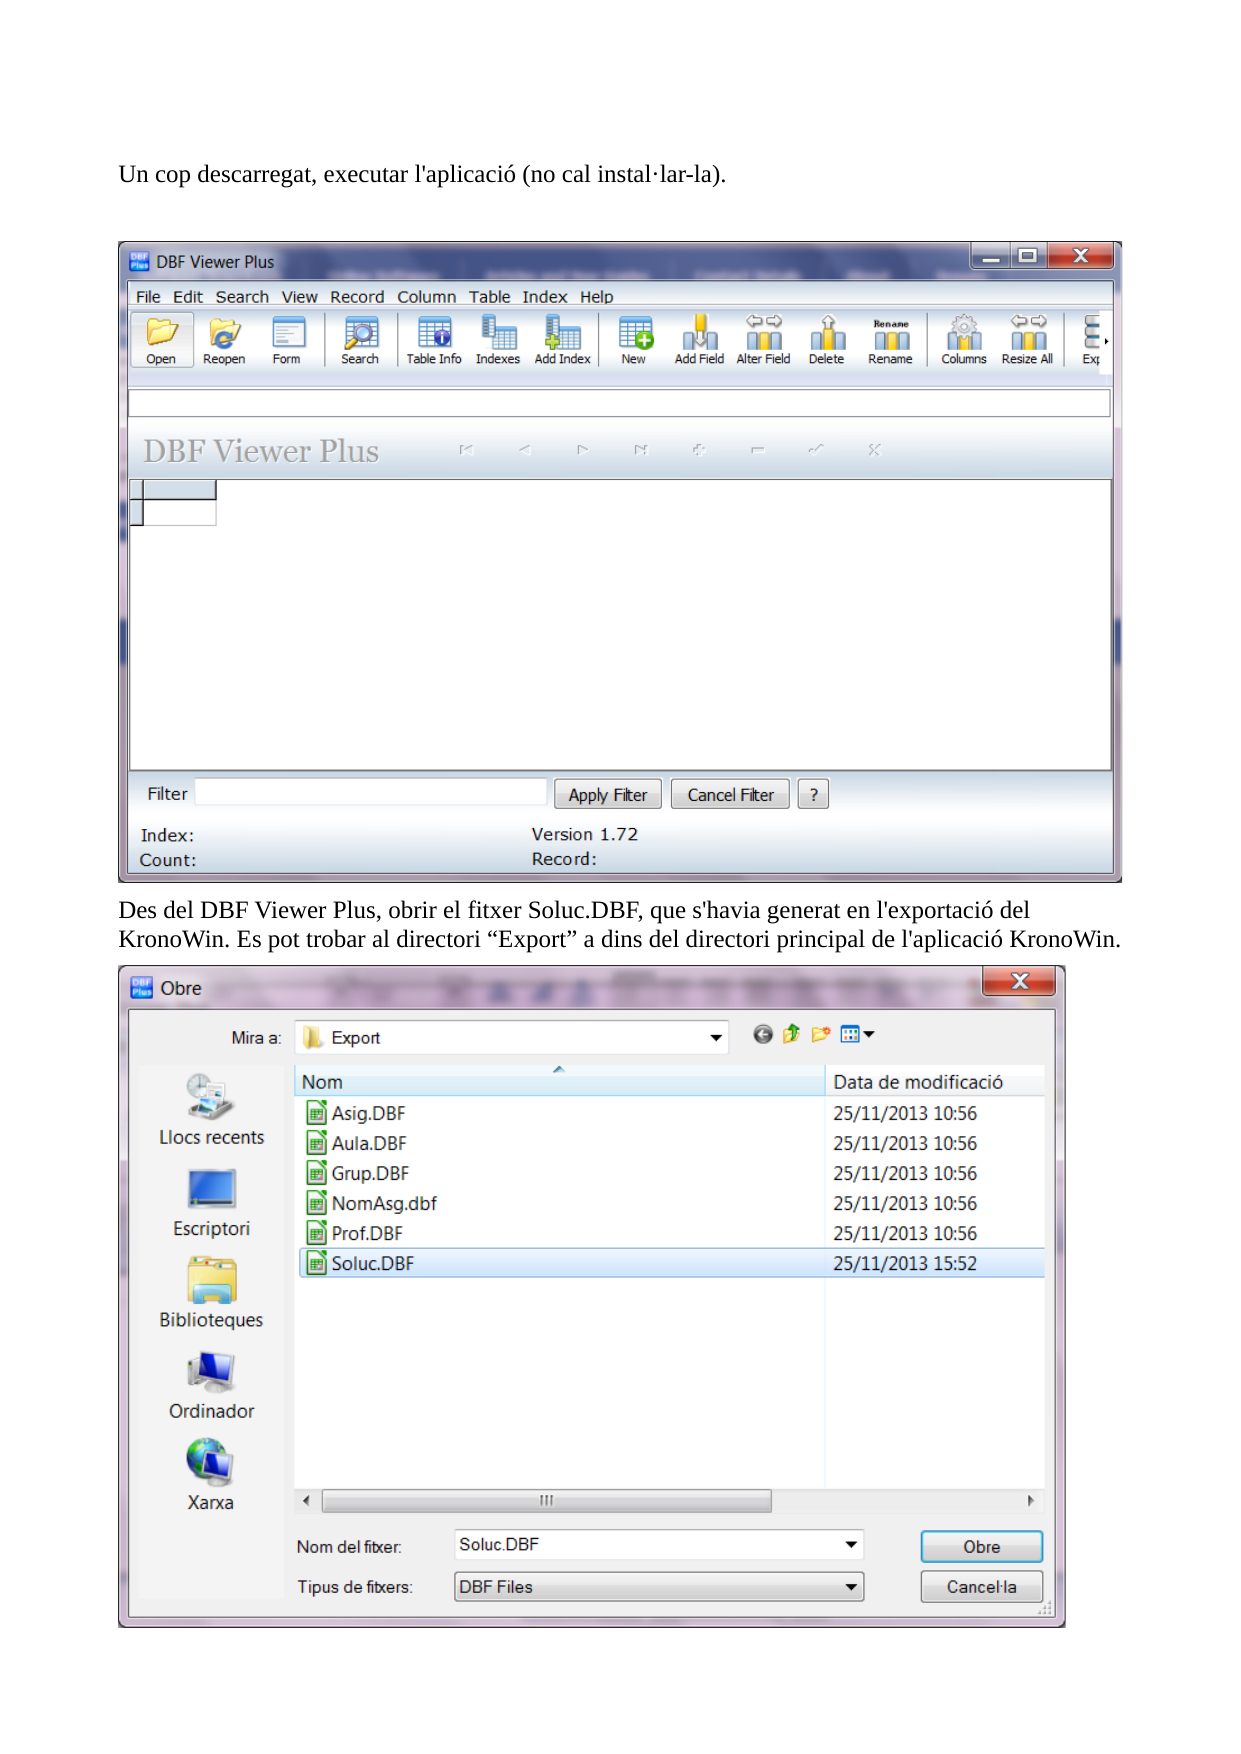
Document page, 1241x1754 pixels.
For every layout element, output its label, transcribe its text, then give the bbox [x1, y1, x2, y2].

text Des del DBF Viewer Plus, obrir el fitxer Soluc.DBF, que s'havia generat en l'exportació del KronoWin. Es pot trobar al directori “Export” a dins del directori principal de l'aplicació KronoWin. [118, 895, 1122, 953]
picture [118, 965, 1066, 1628]
text Un cop descarregat, executar l'aplicació (no cal instal·lar-la). [118, 159, 1122, 188]
picture [118, 241, 1123, 883]
